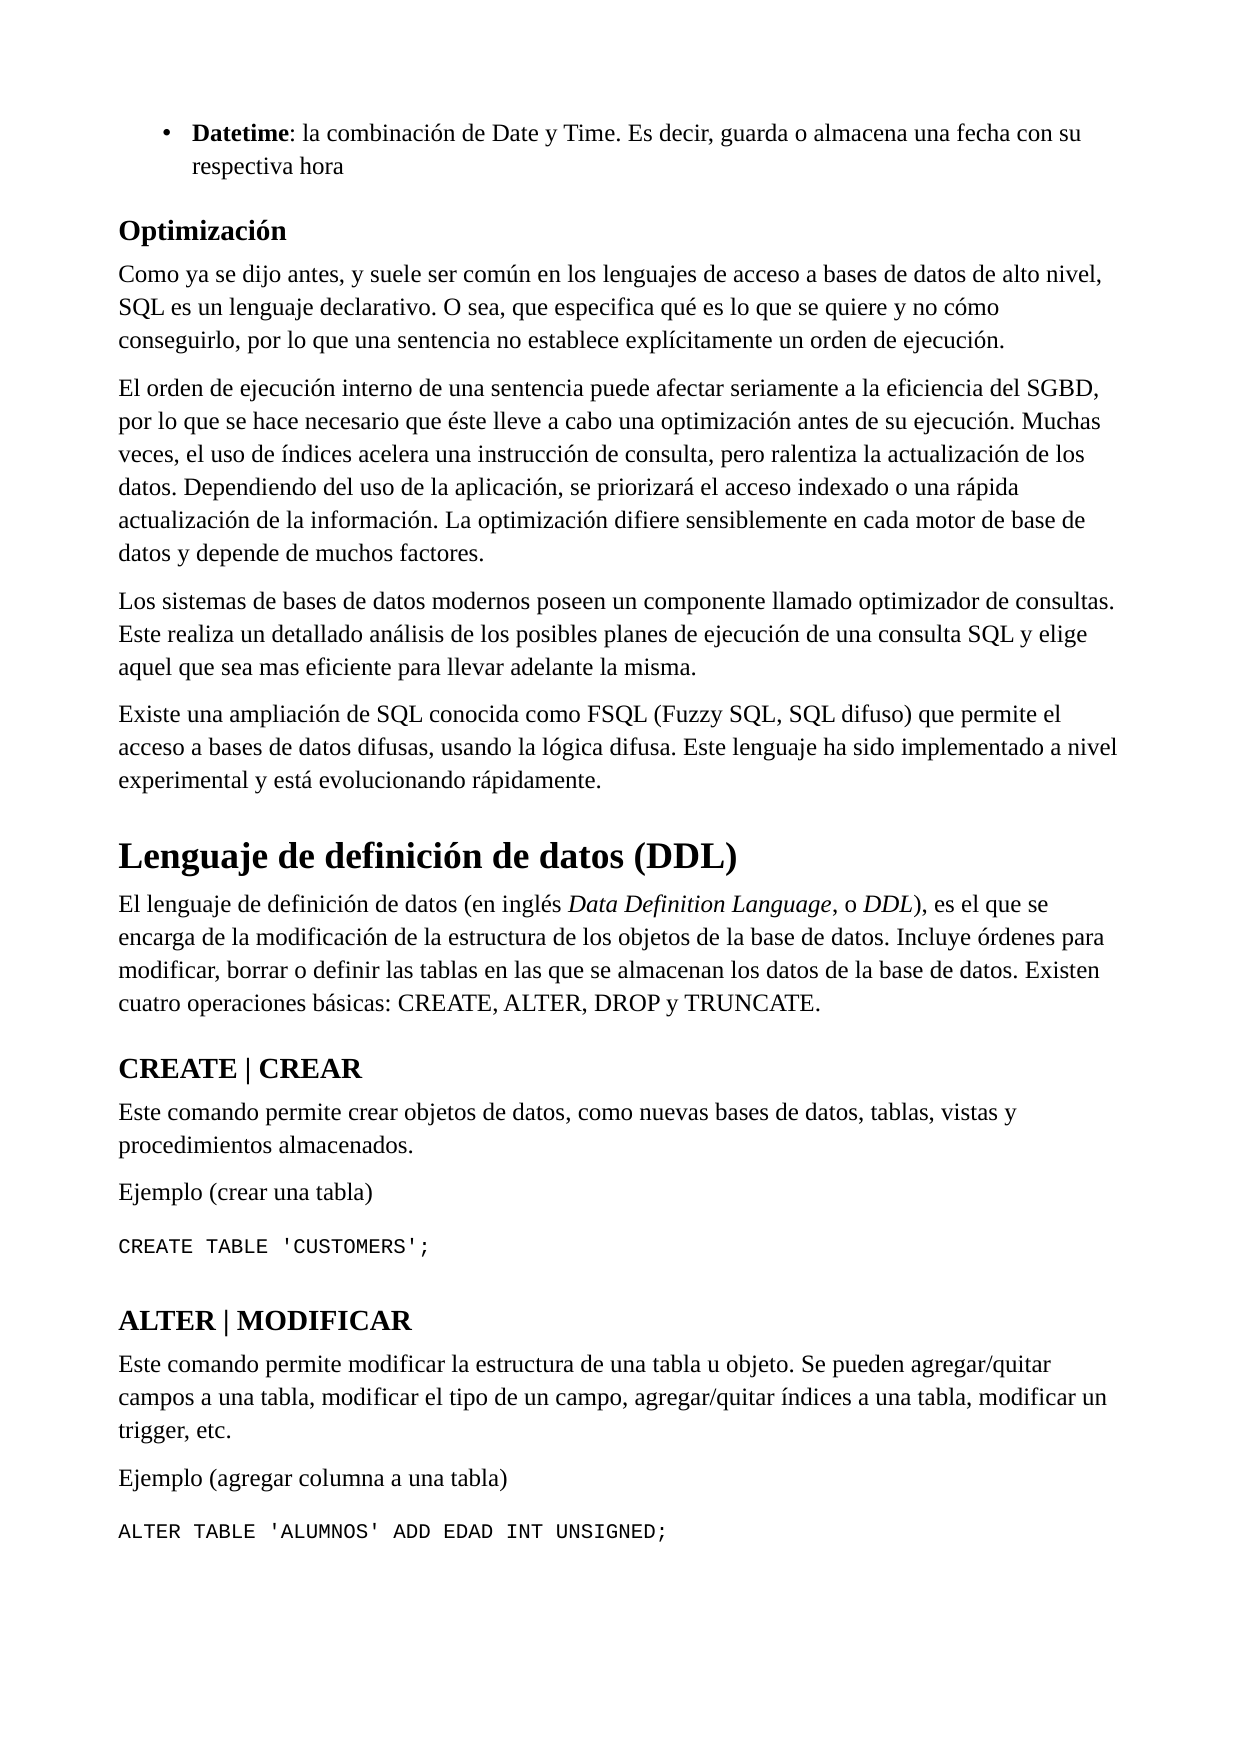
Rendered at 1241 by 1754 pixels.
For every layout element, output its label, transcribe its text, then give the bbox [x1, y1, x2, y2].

subtitle Lenguaje de definición de datos (DDL) [118, 834, 1122, 877]
text El orden de ejecución interno de una sentencia puede afectar seriamente a la eficiencia del SGBD, por lo que se hace necesario que éste lleve a cabo una optimización antes de su ejecución. Muchas veces, el uso de índices acelera una instrucción de consulta, pero ralentiza la actualización de los datos. Dependiendo del uso de la aplicación, se priorizará el acceso indexado o una rápida actualización de la información. La optimización difiere sensiblemente en cada motor de base de datos y depende de muchos factores. [118, 373, 1122, 567]
subtitle Ejemplo (crear una tabla) [118, 1177, 1122, 1206]
list Datetime: la combinación de Date y Time. Es decir, guarda o almacena una fecha con su respectiva hora [162, 118, 1122, 180]
subtitle Optimización [118, 213, 1122, 247]
text ALTER TABLE 'ALUMNOS' ADD EDAD INT UNSIGNED; [118, 1521, 1122, 1545]
text CREATE TABLE 'CUSTOMERS'; [118, 1236, 1122, 1259]
subtitle Ejemplo (agregar columna a una tabla) [118, 1463, 1122, 1492]
text Este comando permite modificar la estructura de una tabla u objeto. Se pueden agregar/quitar campos a una tabla, modificar el tipo de un campo, agregar/quitar índices a una tabla, modificar un trigger, etc. [118, 1349, 1122, 1444]
text Existe una ampliación de SQL conocida como FSQL (Fuzzy SQL, SQL difuso) que permite el acceso a bases de datos difusas, usando la lógica difusa. Este lenguaje ha sido implementado a nivel experimental y está evolucionando rápidamente. [118, 699, 1122, 794]
text El lenguaje de definición de datos (en inglés Data Definition Language, o DDL), es el que se encarga de la modificación de la estructura de los objetos de la base de datos. Incluye órdenes para modificar, borrar o definir las tablas en las que se almacenan los datos de la base de datos. Existen cuatro operaciones básicas: CREATE, ALTER, DROP y TRUNCATE. [118, 889, 1122, 1017]
text Este comando permite crear objetos de datos, como nuevas bases de datos, tablas, vistas y procedimientos almacenados. [118, 1097, 1122, 1158]
text Como ya se dijo antes, y suele ser común en los lenguajes de acceso a bases de datos de alto nivel, SQL es un lenguaje declarativo. O sea, que especifica qué es lo que se quiere y no cómo conseguirlo, por lo que una sentencia no establece explícitamente un orden de ejecución. [118, 259, 1122, 354]
subtitle CREATE | CREAR [118, 1051, 1122, 1084]
text Los sistemas de bases de datos modernos poseen un componente llamado optimizador de consultas. Este realiza un detallado análisis de los posibles planes de ejecución de una consulta SQL y elige aquel que sea mas eficiente para llevar adelante la misma. [118, 586, 1122, 681]
subtitle ALTER | MODIFICAR [118, 1303, 1122, 1337]
